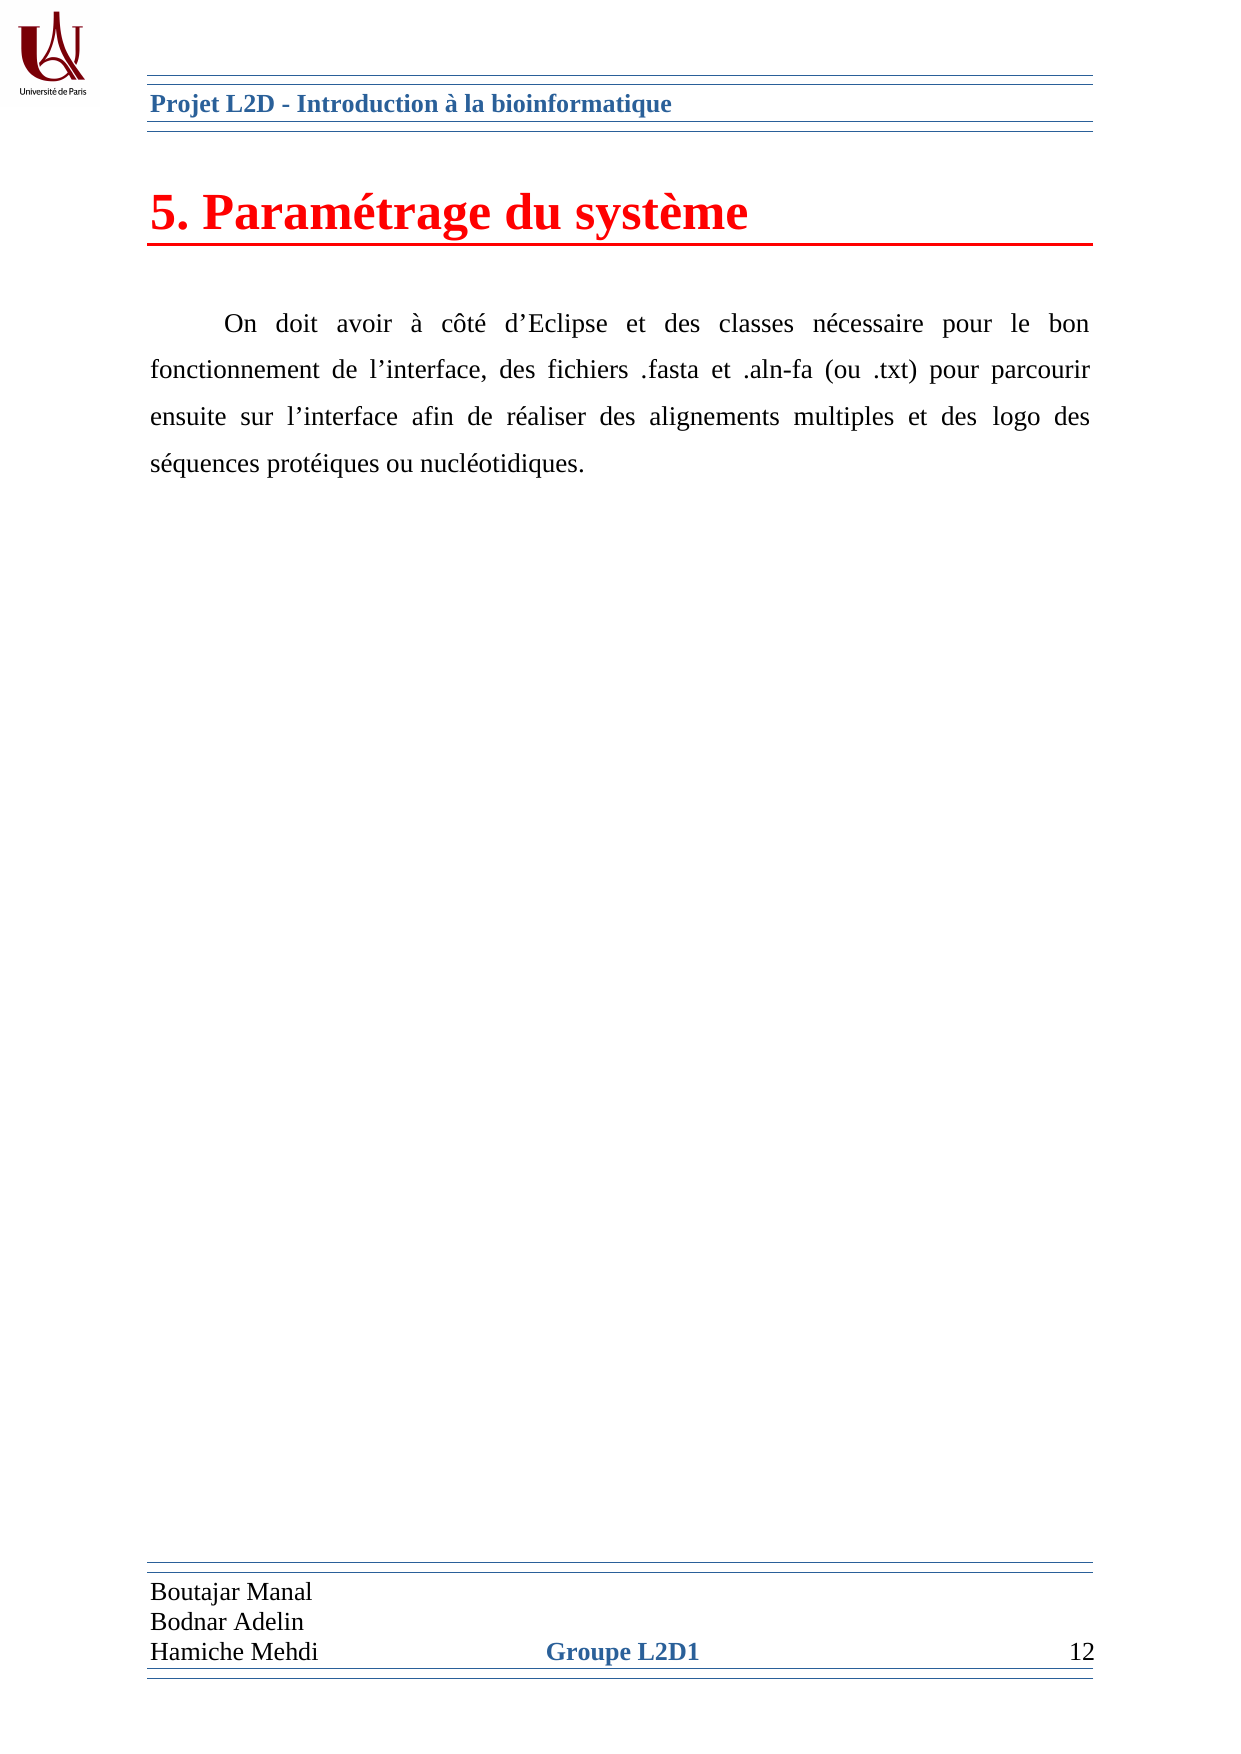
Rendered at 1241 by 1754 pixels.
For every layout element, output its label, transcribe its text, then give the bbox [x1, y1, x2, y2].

picture [0, 0, 101, 107]
text On doit avoir à côté d’Eclipse et des classes nécessaire pour le bon fonctionnement de l’interface, des fichiers .fasta et .aln-fa (ou .txt) pour parcourir ensuite sur l’interface afin de réaliser des alignements multiples et des logo des séquences protéiques ou nucléotidiques. [150, 307, 1090, 478]
subtitle 5. Paramétrage du système [147, 178, 1093, 243]
